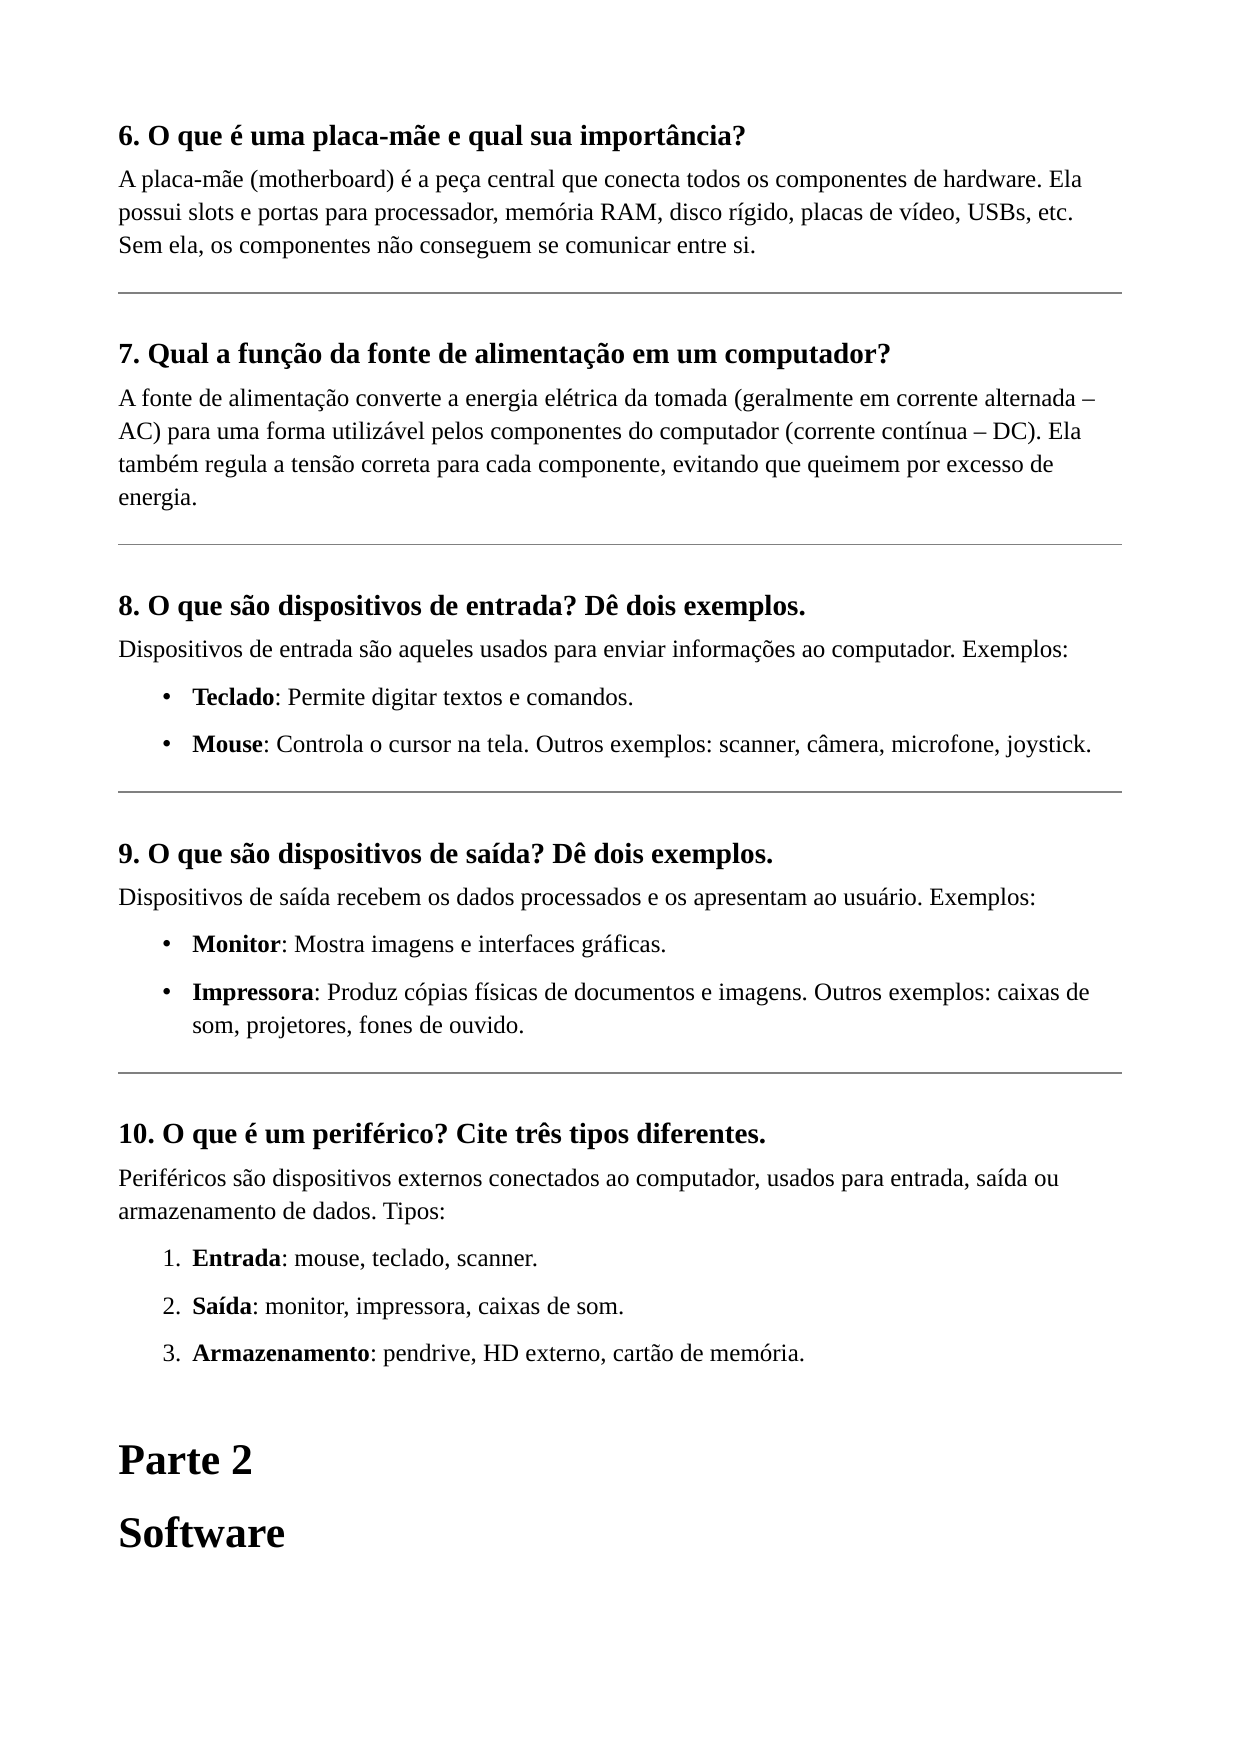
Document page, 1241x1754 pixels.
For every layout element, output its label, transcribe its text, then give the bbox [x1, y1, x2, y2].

list Mouse: Controla o cursor na tela. Outros exemplos: scanner, câmera, microfone, joystick. [162, 729, 1122, 758]
list Impressora: Produz cópias físicas de documentos e imagens. Outros exemplos: caixas de som, projetores, fones de ouvido. [162, 977, 1122, 1039]
text A fonte de alimentação converte a energia elétrica da tomada (geralmente em corrente alternada – AC) para uma forma utilizável pelos componentes do computador (corrente contínua – DC). Ela também regula a tensão correta para cada componente, evitando que queimem por excesso de energia. [118, 383, 1122, 511]
list Saída: monitor, impressora, caixas de som. [162, 1291, 1122, 1320]
text Periféricos são dispositivos externos conectados ao computador, usados para entrada, saída ou armazenamento de dados. Tipos: [118, 1163, 1122, 1224]
subtitle 8. O que são dispositivos de entrada? Dê dois exemplos. [118, 588, 1122, 622]
list Armazenamento: pendrive, HD externo, cartão de memória. [162, 1338, 1122, 1367]
list Teclado: Permite digitar textos e comandos. [162, 682, 1122, 711]
subtitle 10. O que é um periférico? Cite três tipos diferentes. [118, 1117, 1122, 1150]
subtitle 9. O que são dispositivos de saída? Dê dois exemplos. [118, 836, 1122, 869]
subtitle 6. O que é uma placa-mãe e qual sua importância? [118, 118, 1122, 152]
text Dispositivos de entrada são aqueles usados para enviar informações ao computador. Exemplos: [118, 634, 1122, 663]
text Parte 2 [118, 1434, 1122, 1484]
text A placa-mãe (motherboard) é a peça central que conecta todos os componentes de hardware. Ela possui slots e portas para processador, memória RAM, disco rígido, placas de vídeo, USBs, etc. Sem ela, os componentes não conseguem se comunicar entre si. [118, 164, 1122, 259]
text Software [118, 1506, 1122, 1556]
subtitle 7. Qual a função da fonte de alimentação em um computador? [118, 337, 1122, 370]
list Entrada: mouse, teclado, scanner. [162, 1243, 1122, 1272]
list Monitor: Mostra imagens e interfaces gráficas. [162, 929, 1122, 958]
text Dispositivos de saída recebem os dados processados e os apresentam ao usuário. Exemplos: [118, 882, 1122, 911]
